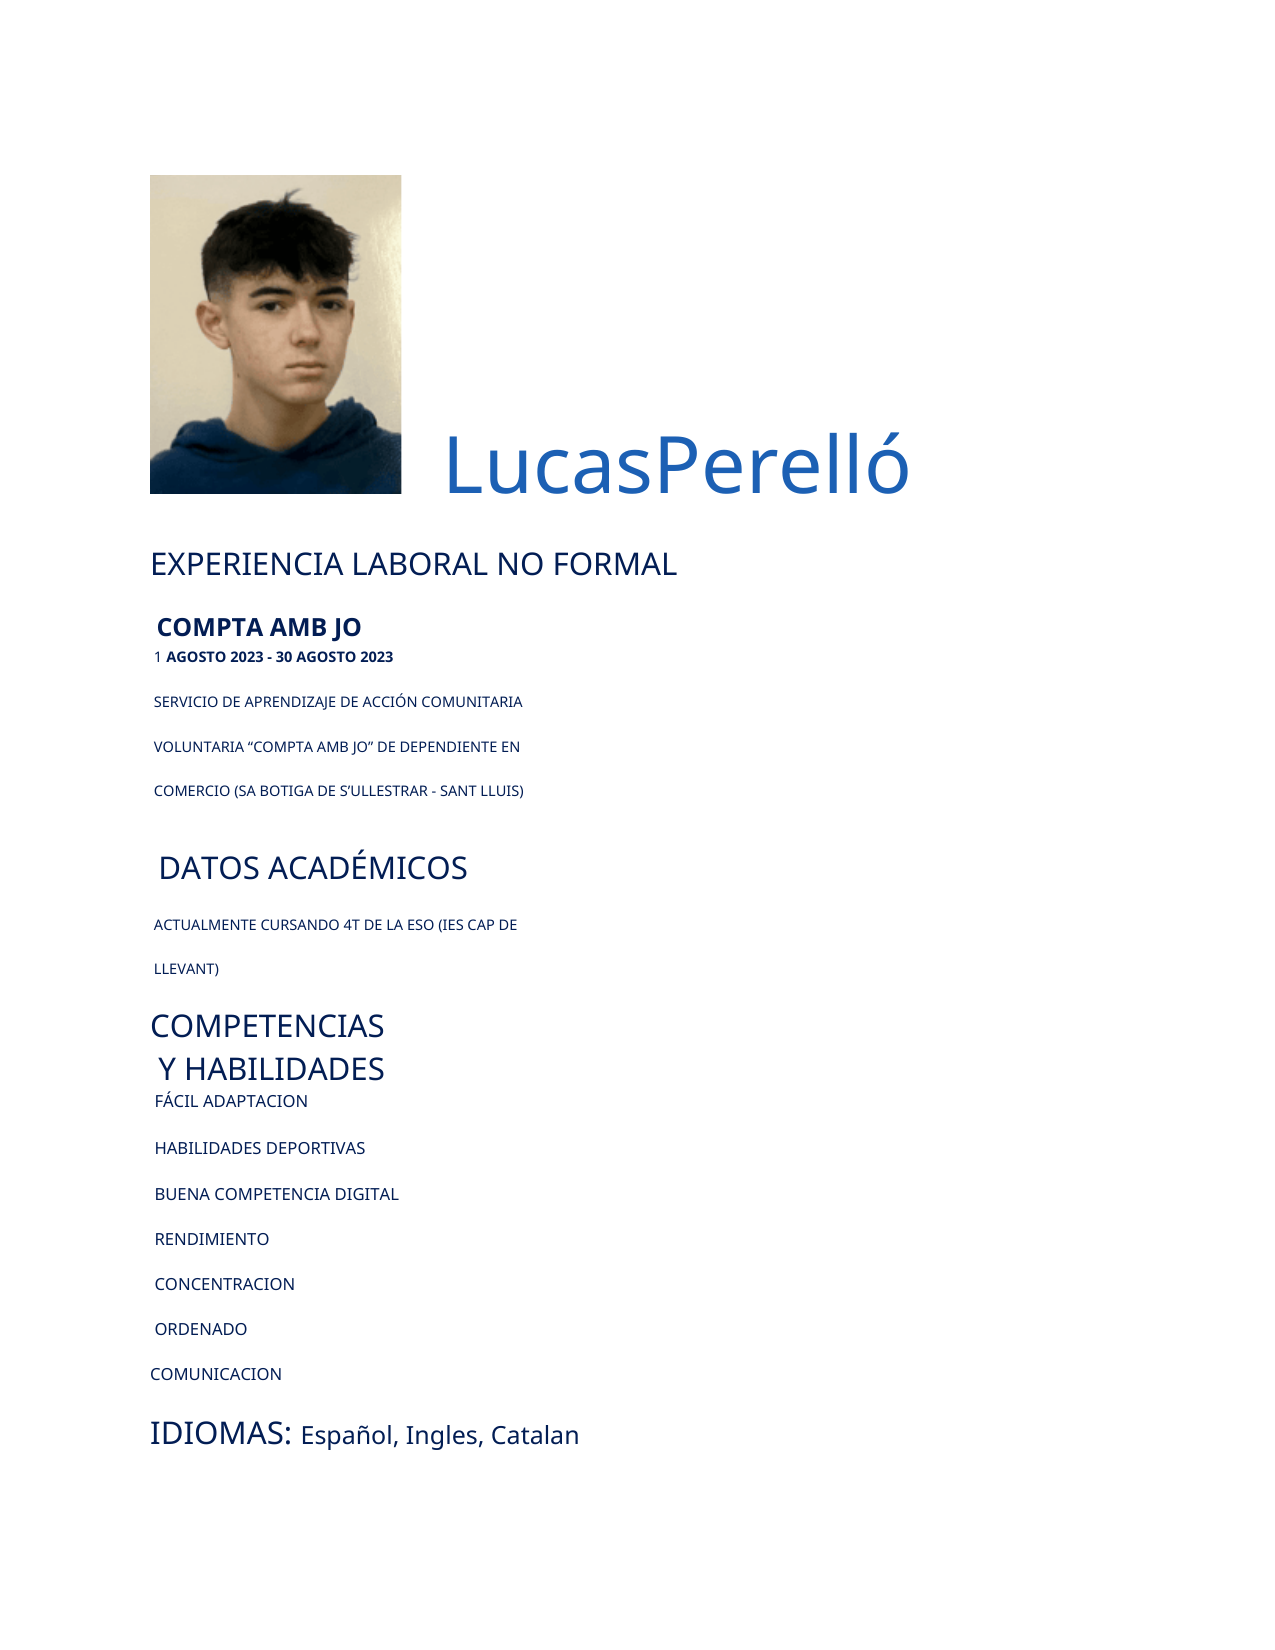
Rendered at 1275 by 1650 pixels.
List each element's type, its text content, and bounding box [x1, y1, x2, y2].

text COMPTA AMB JO [150, 609, 1125, 643]
text BUENA COMPETENCIA DIGITAL [150, 1182, 1125, 1205]
text CONCENTRACION [150, 1273, 1125, 1295]
text RENDIMIENTO [150, 1227, 1125, 1250]
text Y HABILIDADES [150, 1047, 1125, 1089]
picture [150, 175, 402, 494]
text COMPETENCIAS [150, 1004, 1125, 1047]
text SERVICIO DE APRENDIZAJE DE ACCIÓN COMUNITARIA [150, 691, 1125, 711]
text VOLUNTARIA “COMPTA AMB JO” DE DEPENDIENTE EN [150, 736, 1125, 756]
text EXPERIENCIA LABORAL NO FORMAL [150, 542, 1125, 584]
text COMERCIO (SA BOTIGA DE S’ULLESTRAR - SANT LLUIS) [150, 781, 1125, 801]
text DATOS ACADÉMICOS [150, 846, 1125, 889]
text IDIOMAS: Español, Ingles, Catalan [150, 1411, 1125, 1453]
text LucasPerelló [150, 175, 1125, 517]
text LLEVANT) [150, 959, 1125, 979]
text ORDENADO [150, 1318, 1125, 1341]
text 1 AGOSTO 2023 - 30 AGOSTO 2023 [150, 647, 1125, 666]
text HABILIDADES DEPORTIVAS [150, 1137, 1125, 1160]
text FÁCIL ADAPTACION [150, 1089, 1125, 1112]
text ACTUALMENTE CURSANDO 4T DE LA ESO (IES CAP DE [150, 914, 1125, 934]
text COMUNICACION [150, 1363, 1125, 1386]
